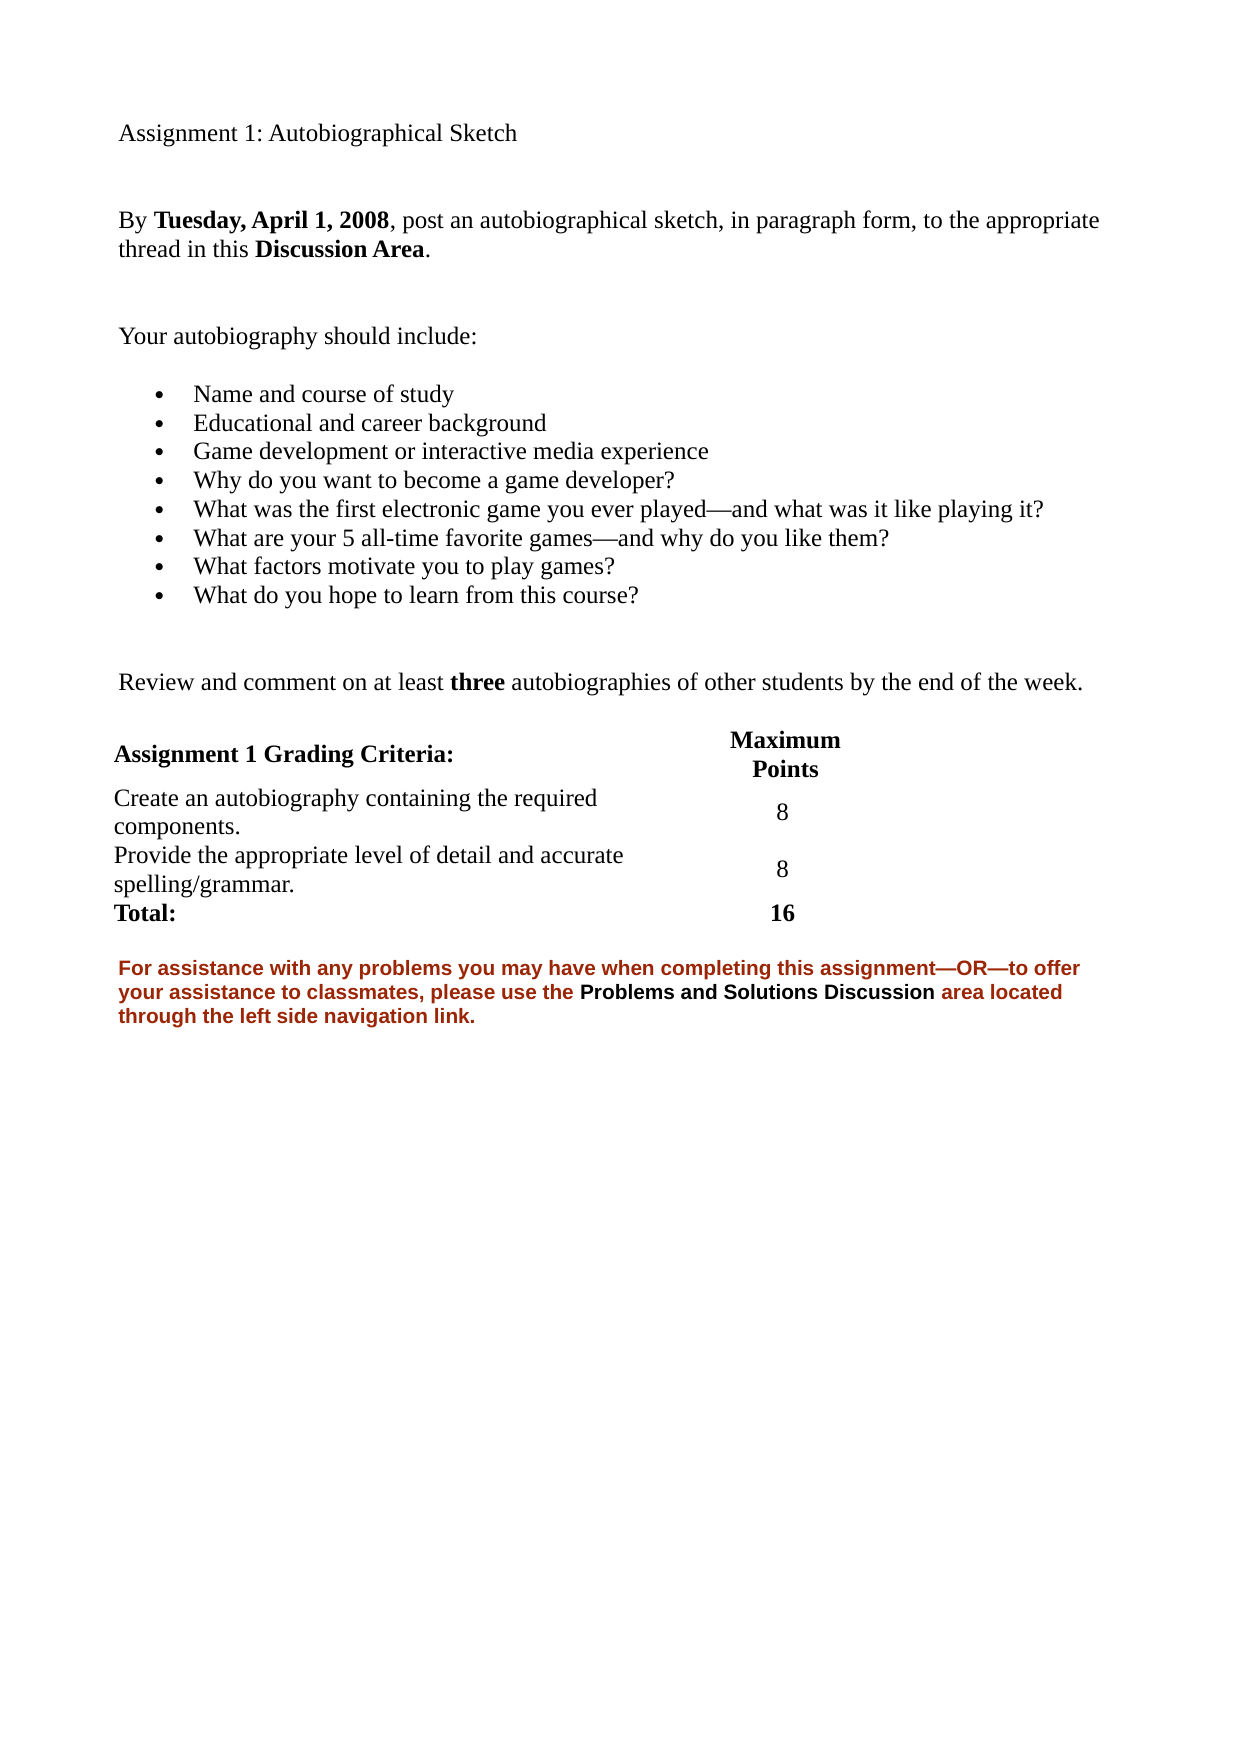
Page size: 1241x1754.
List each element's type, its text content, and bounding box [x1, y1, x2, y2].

list Educational and career background [156, 408, 1122, 436]
text For assistance with any problems you may have when completing this assignment—OR—to offer your assistance to classmates, please use the Problems and Solutions Discussion area located through the left side navigation link. [118, 956, 1122, 1027]
list Name and course of study [156, 379, 1122, 408]
list What factors motivate you to play games? [156, 551, 1122, 580]
table_header Assignment 1 Grading Criteria: [114, 725, 713, 783]
table_cell 16 [713, 898, 857, 926]
text Review and comment on at least three autobiographies of other students by the end of the week. [118, 667, 1122, 696]
text Your autobiography should include: [118, 321, 1122, 350]
table_header Maximum Points [713, 725, 857, 783]
table_cell Create an autobiography containing the required components. [114, 783, 713, 840]
list What are your 5 all-time favorite games—and why do you like them? [156, 523, 1122, 551]
table_cell Total: [114, 898, 713, 926]
table_cell Provide the appropriate level of detail and accurate spelling/grammar. [114, 840, 713, 898]
table_cell 8 [713, 783, 857, 840]
text By Tuesday, April 1, 2008, post an autobiographical sketch, in paragraph form, to the appropriate thread in this Discussion Area. [118, 205, 1122, 263]
title Assignment 1: Autobiographical Sketch [118, 118, 1122, 147]
list Game development or interactive media experience [156, 436, 1122, 465]
list What do you hope to learn from this course? [156, 580, 1122, 609]
table_cell 8 [713, 840, 857, 898]
list What was the first electronic game you ever played—and what was it like playing it? [156, 494, 1122, 523]
list Why do you want to become a game developer? [156, 465, 1122, 494]
